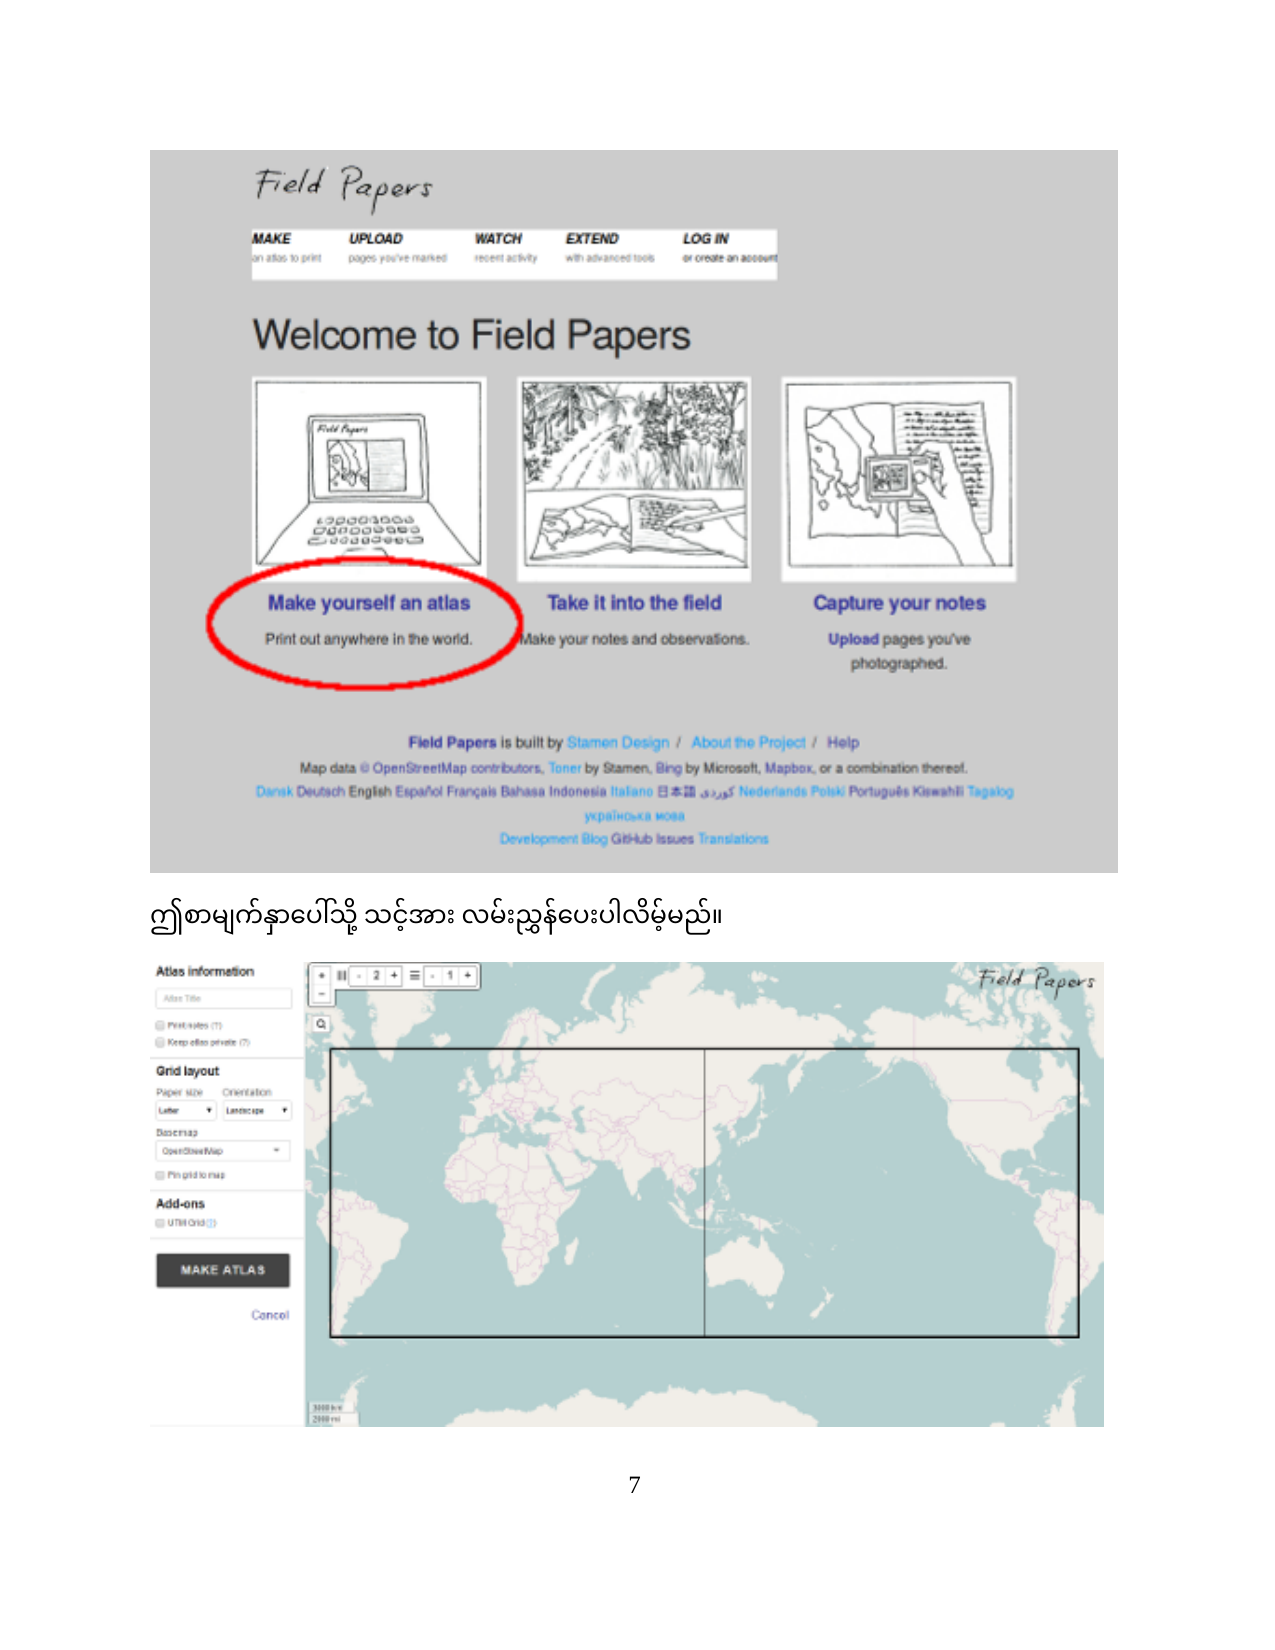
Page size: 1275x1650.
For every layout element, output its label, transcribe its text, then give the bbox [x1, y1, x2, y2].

picture [150, 150, 1118, 873]
picture [150, 962, 1104, 1427]
text ဤစာမျက်နှာပေါ်သို့ သင့်အား လမ်းညွှန်ပေးပါလိမ့်မည်။ [150, 890, 1125, 945]
